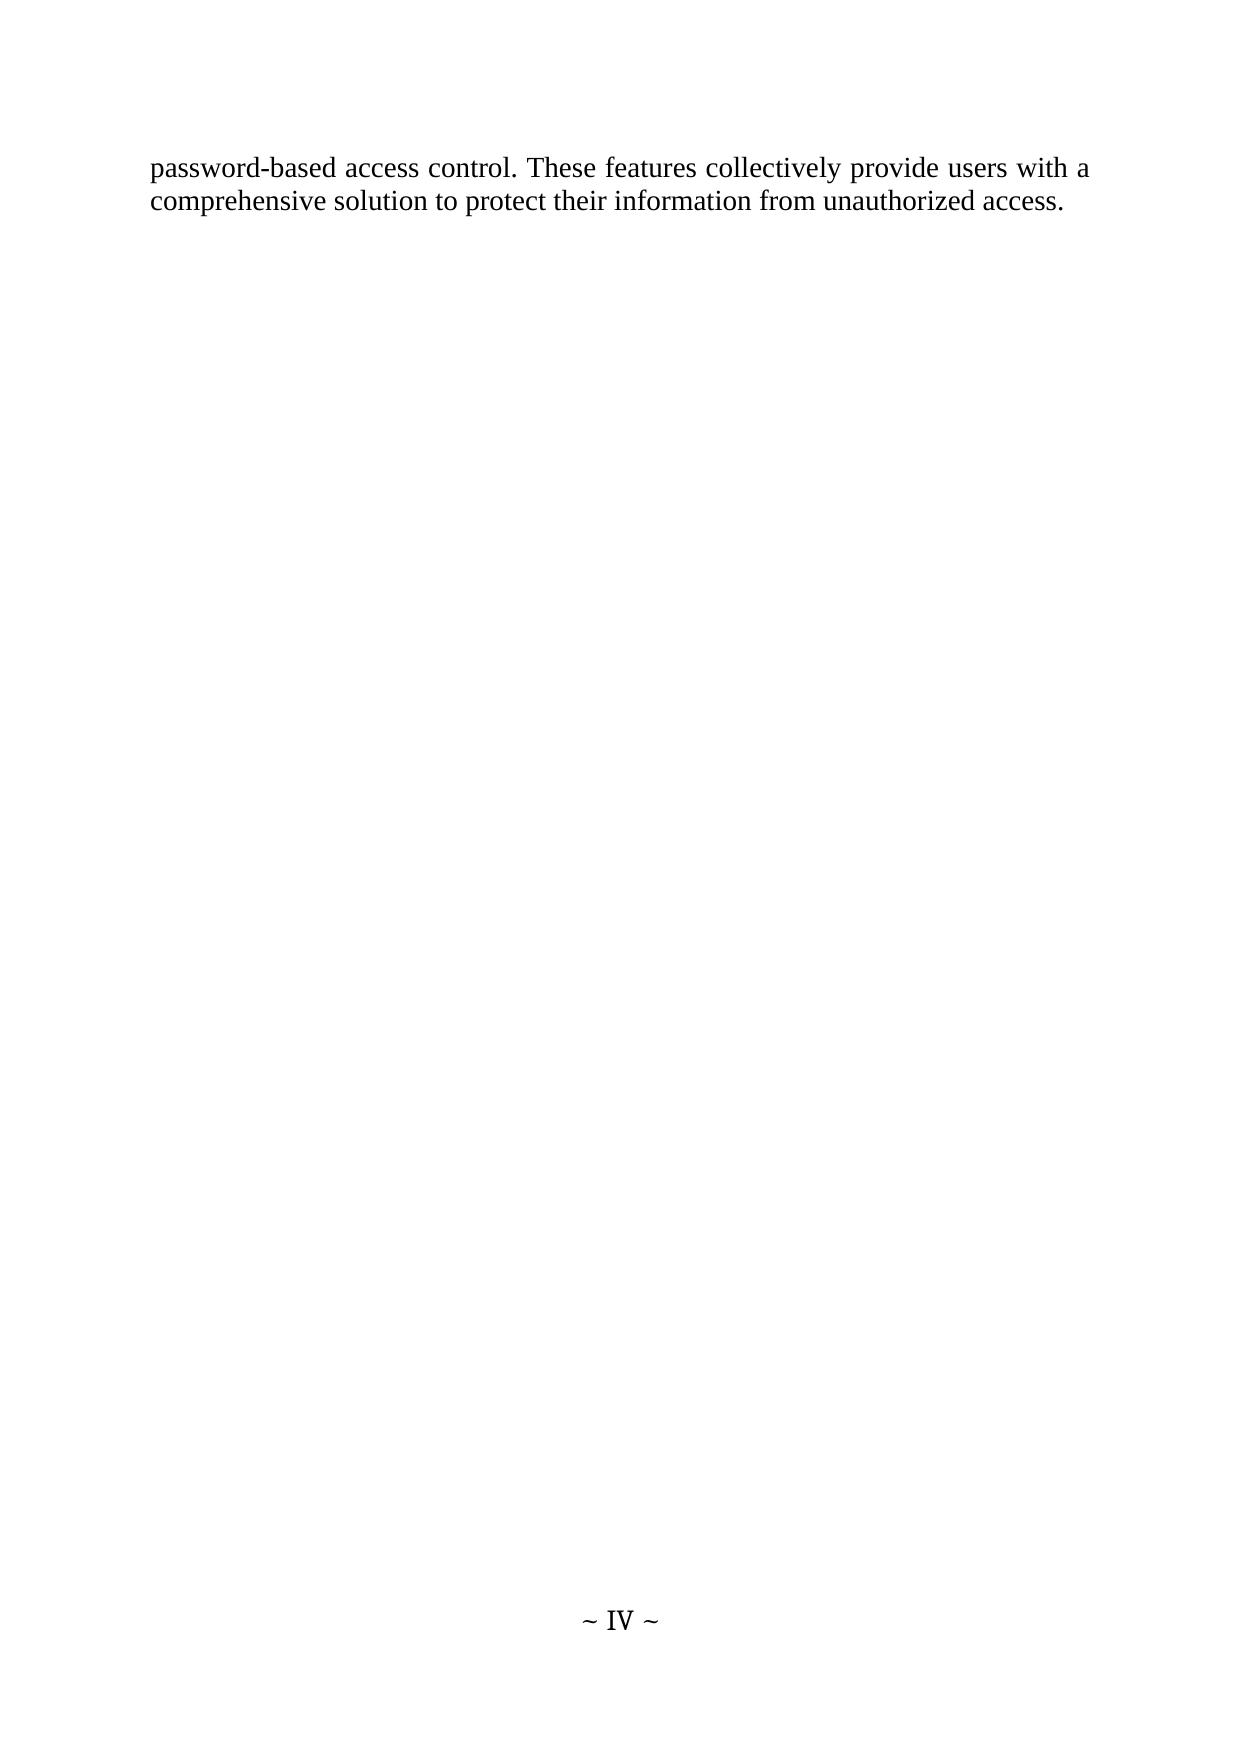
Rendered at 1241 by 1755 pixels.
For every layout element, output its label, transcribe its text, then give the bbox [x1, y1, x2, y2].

text password-based access control. These features collectively provide users with a comprehensive solution to protect their information from unauthorized access. [150, 150, 1090, 217]
